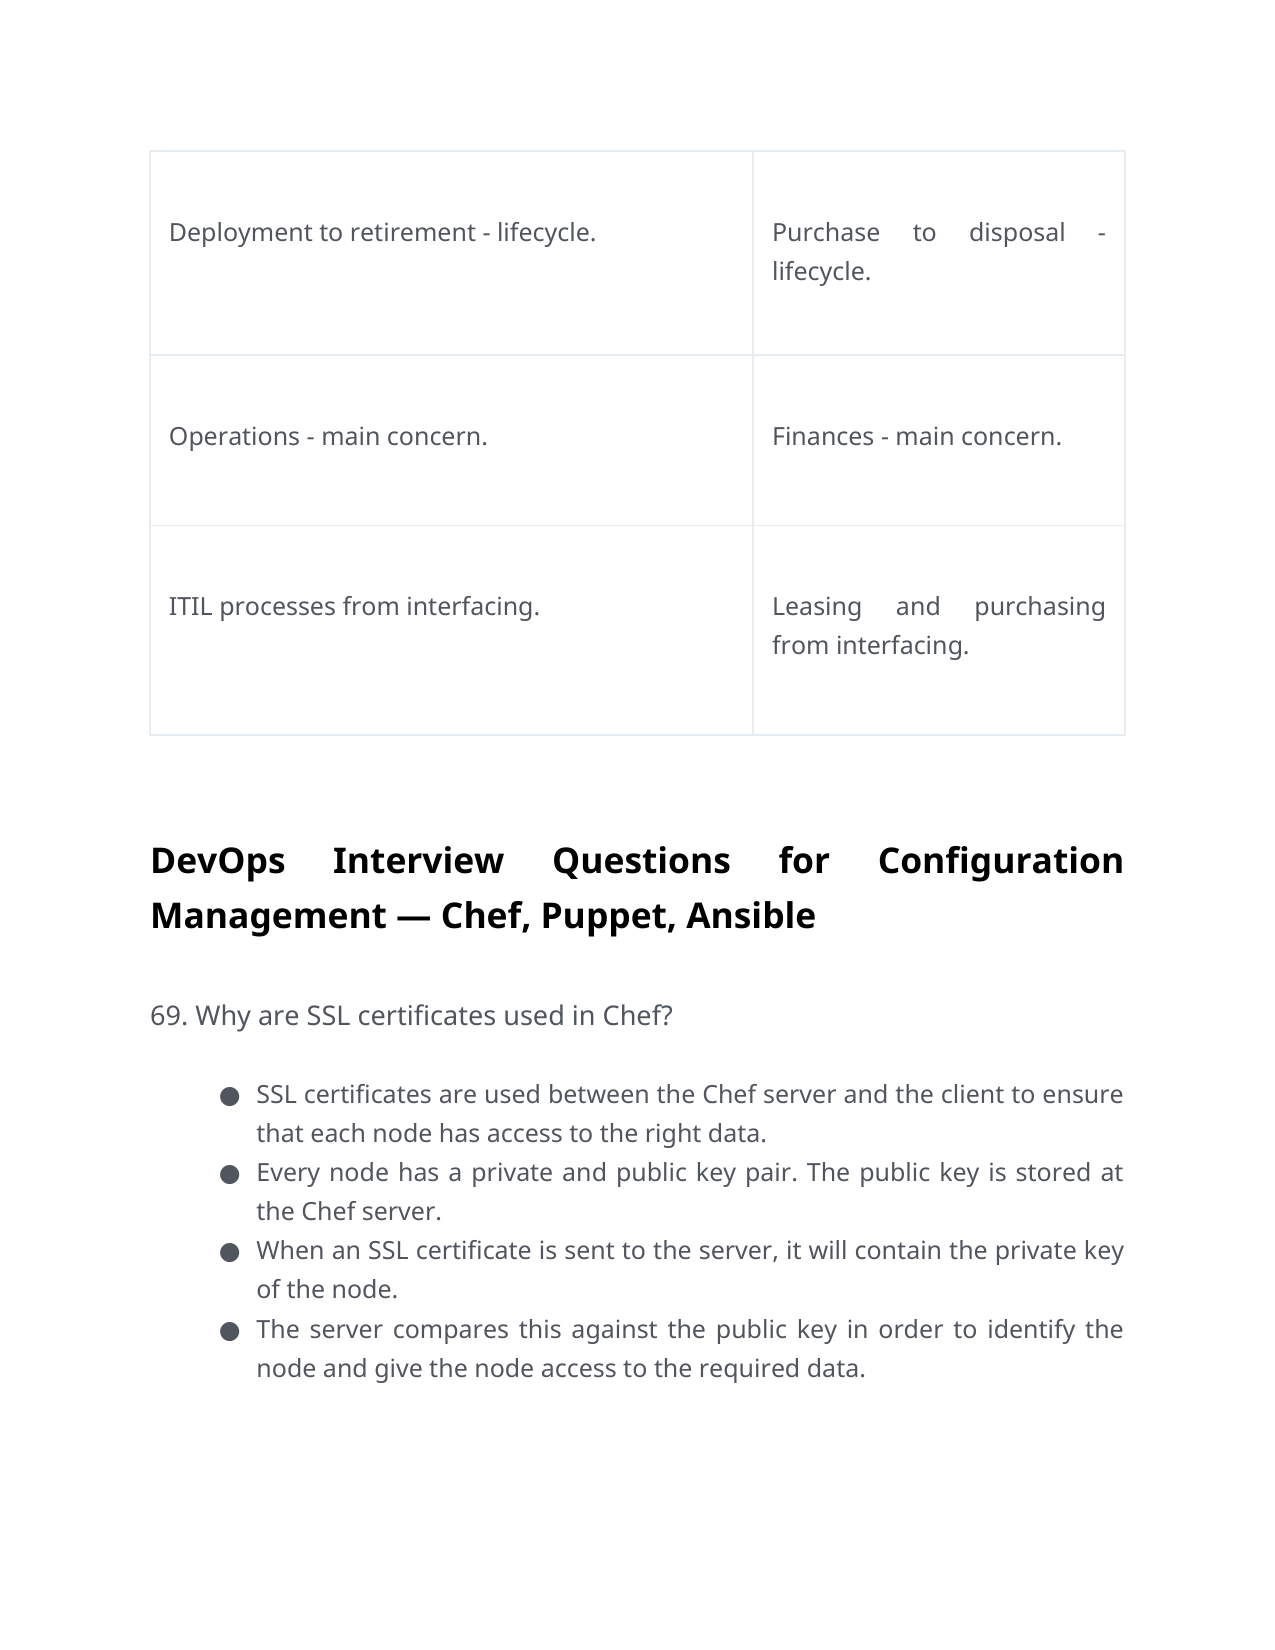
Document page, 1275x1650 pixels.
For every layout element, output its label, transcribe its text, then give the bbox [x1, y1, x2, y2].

list The server compares this against the public key in order to identify the node and give the node access to the required data. [219, 1311, 1125, 1384]
table_cell Purchase to disposal - lifecycle. [754, 152, 1124, 354]
subtitle 69. Why are SSL certificates used in Chef? [150, 996, 1125, 1033]
table_cell ITIL processes from interfacing. [151, 526, 752, 734]
list When an SSL certificate is sent to the server, it will contain the private key of the node. [219, 1233, 1125, 1306]
table_cell Operations - main concern. [151, 356, 752, 524]
subtitle DevOps Interview Questions for Configuration Management — Chef, Puppet, Ansible [150, 836, 1125, 939]
list SSL certificates are used between the Chef server and the client to ensure that each node has access to the right data. [219, 1076, 1125, 1149]
list Every node has a private and public key pair. The public key is stored at the Chef server. [219, 1155, 1125, 1228]
table_cell Finances - main concern. [754, 356, 1124, 524]
table_cell Deployment to retirement - lifecycle. [151, 152, 752, 354]
table_cell Leasing and purchasing from interfacing. [754, 526, 1124, 734]
